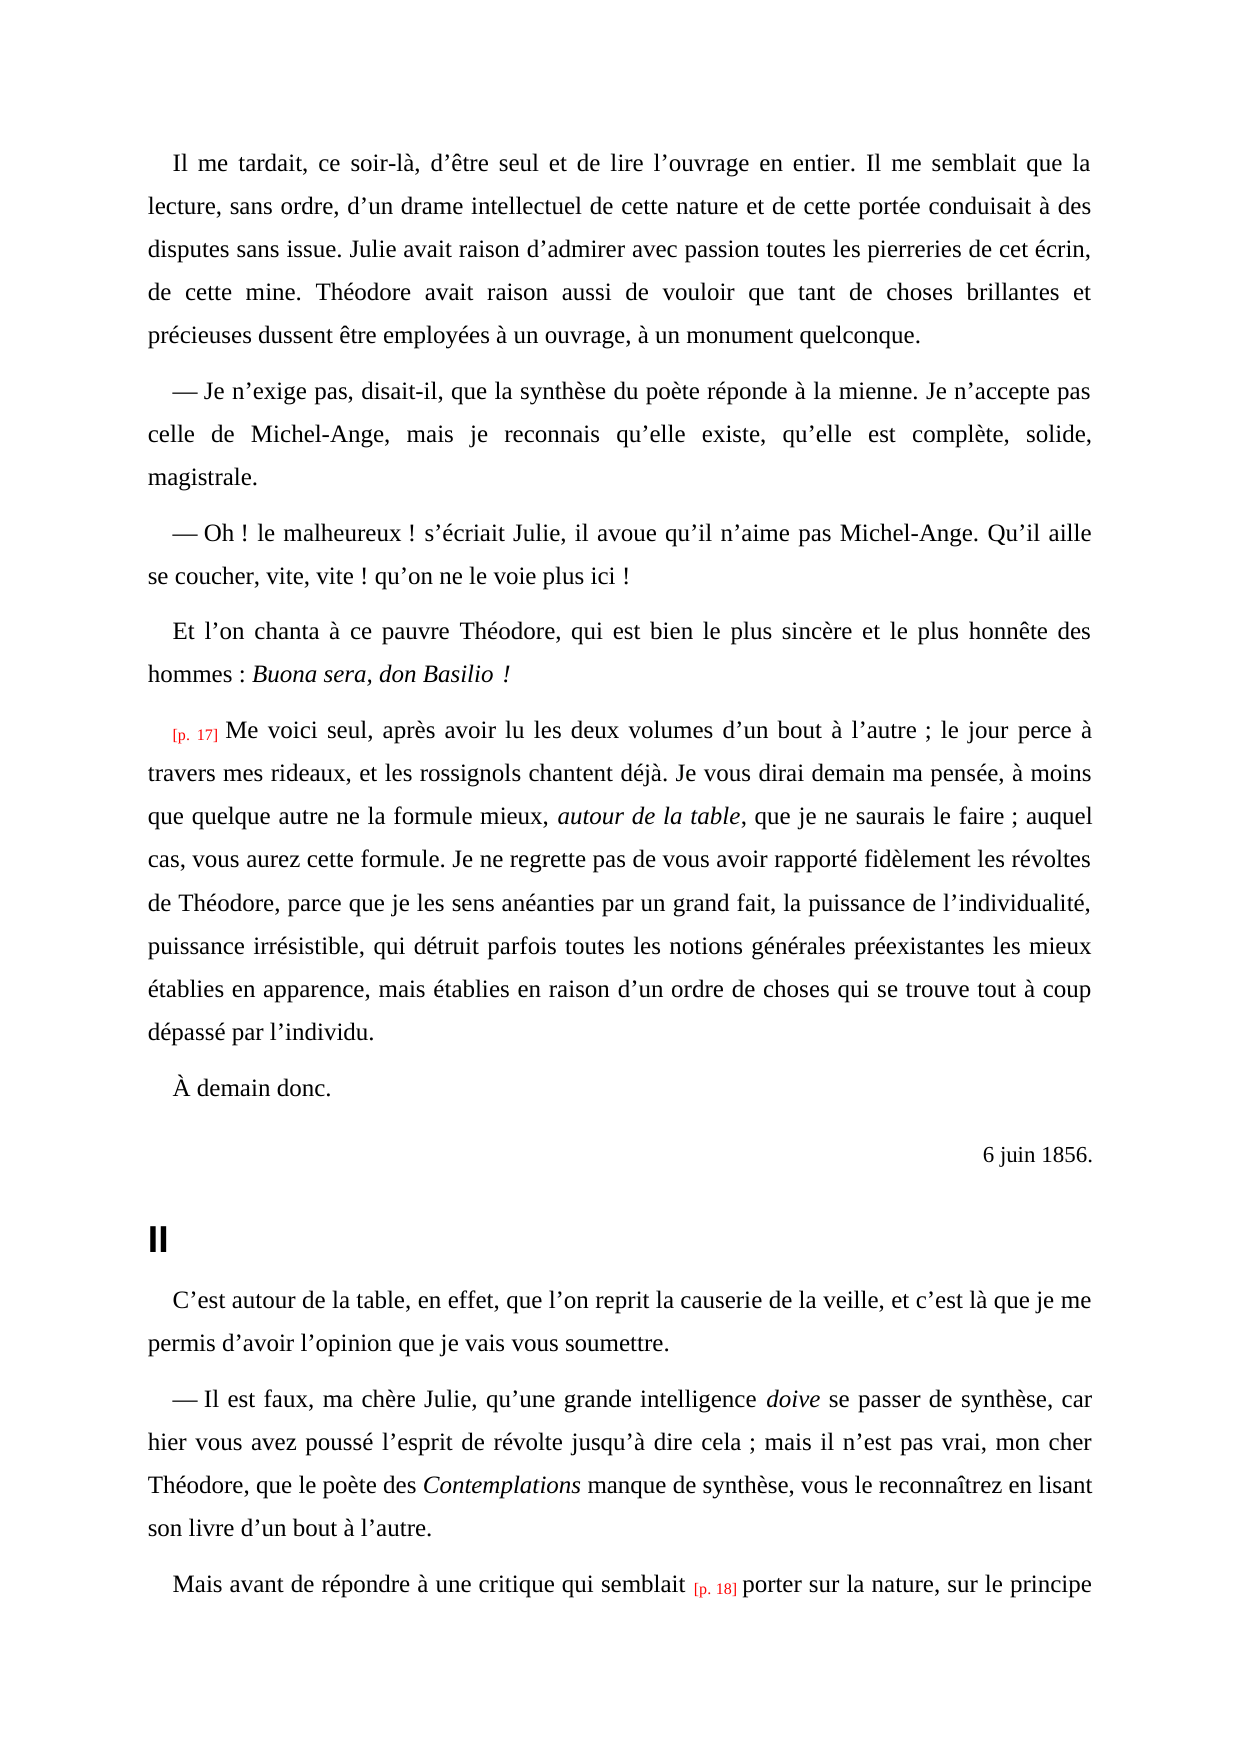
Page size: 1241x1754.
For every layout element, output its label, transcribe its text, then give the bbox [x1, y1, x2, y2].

text 6 juin 1856. [148, 1141, 1093, 1167]
text — Il est faux, ma chère Julie, qu’une grande intelligence doive se passer de synthèse, car hier vous avez poussé l’esprit de révolte jusqu’à dire cela ; mais il n’est pas vrai, mon cher Théodore, que le poète des Contemplations manque de synthèse, vous le reconnaîtrez en lisant son livre d’un bout à l’autre. [148, 1384, 1093, 1542]
text À demain donc. [148, 1073, 1093, 1101]
text Il me tardait, ce soir-là, d’être seul et de lire l’ouvrage en entier. Il me semblait que la lecture, sans ordre, d’un drame intellectuel de cette nature et de cette portée conduisait à des disputes sans issue. Julie avait raison d’admirer avec passion toutes les pierreries de cet écrin, de cette mine. Théodore avait raison aussi de vouloir que tant de choses brillantes et précieuses dussent être employées à un ouvrage, à un monument quelconque. [148, 148, 1093, 349]
text — Oh ! le malheureux ! s’écriait Julie, il avoue qu’il n’aime pas Michel-Ange. Qu’il aille se coucher, vite, vite ! qu’on ne le voie plus ici ! [148, 518, 1093, 589]
subtitle II [148, 1217, 1093, 1260]
text C’est autour de la table, en effet, que l’on reprit la causerie de la veille, et c’est là que je me permis d’avoir l’opinion que je vais vous soumettre. [148, 1285, 1093, 1357]
text [p. 17] Me voici seul, après avoir lu les deux volumes d’un bout à l’autre ; le jour perce à travers mes rideaux, et les rossignols chantent déjà. Je vous dirai demain ma pensée, à moins que quelque autre ne la formule mieux, autour de la table, que je ne saurais le faire ; auquel cas, vous aurez cette formule. Je ne regrette pas de vous avoir rapporté fidèlement les révoltes de Théodore, parce que je les sens anéanties par un grand fait, la puissance de l’individualité, puissance irrésistible, qui détruit parfois toutes les notions générales préexistantes les mieux établies en apparence, mais établies en raison d’un ordre de choses qui se trouve tout à coup dépassé par l’individu. [148, 715, 1093, 1046]
text — Je n’exige pas, disait-il, que la synthèse du poète réponde à la mienne. Je n’accepte pas celle de Michel-Ange, mais je reconnais qu’elle existe, qu’elle est complète, solide, magistrale. [148, 376, 1093, 491]
text Mais avant de répondre à une critique qui semblait [p. 18] porter sur la nature, sur le principe [148, 1569, 1093, 1598]
text Et l’on chanta à ce pauvre Théodore, qui est bien le plus sincère et le plus honnête des hommes : Buona sera, don Basilio ! [148, 616, 1093, 688]
